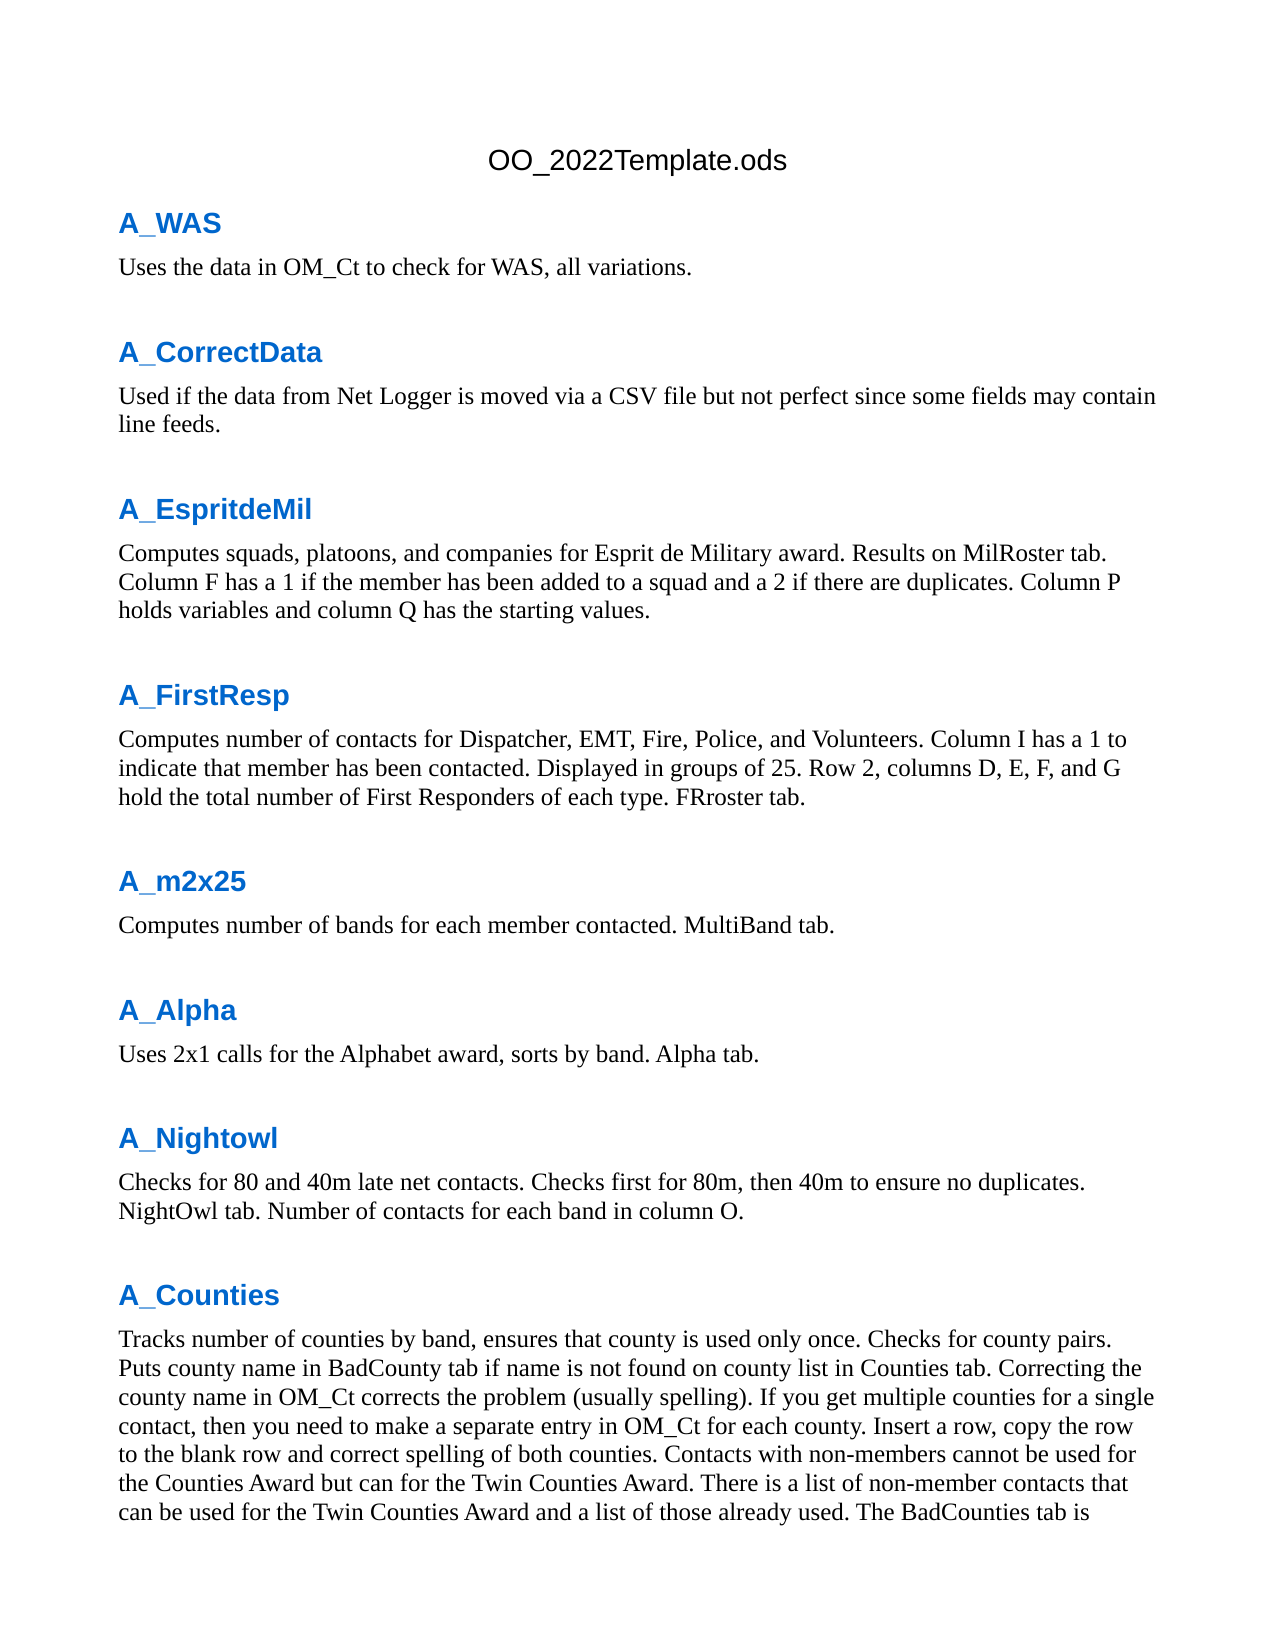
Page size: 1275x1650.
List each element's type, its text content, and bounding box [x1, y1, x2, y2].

text Uses the data in OM_Ct to check for WAS, all variations. [118, 252, 1157, 281]
subtitle A_FirstResp [118, 678, 1157, 712]
subtitle A_Counties [118, 1278, 1157, 1312]
text Computes squads, platoons, and companies for Esprit de Military award. Results on MilRoster tab. Column F has a 1 if the member has been added to a squad and a 2 if there are duplicates. Column P holds variables and column Q has the starting values. [118, 538, 1157, 624]
text Tracks number of counties by band, ensures that county is used only once. Checks for county pairs. [118, 1324, 1157, 1353]
text Computes number of contacts for Dispatcher, EMT, Fire, Police, and Volunteers. Column I has a 1 to indicate that member has been contacted. Displayed in groups of 25. Row 2, columns D, E, F, and G hold the total number of First Responders of each type. FRroster tab. [118, 724, 1157, 810]
text Puts county name in BadCounty tab if name is not found on county list in Counties tab. Correcting the county name in OM_Ct corrects the problem (usually spelling). If you get multiple counties for a single contact, then you need to make a separate entry in OM_Ct for each county. Insert a row, copy the row to the blank row and correct spelling of both counties. Contacts with non-members cannot be used for the Counties Award but can for the Twin Counties Award. There is a list of non-member contacts that can be used for the Twin Counties Award and a list of those already used. The BadCounties tab is [118, 1353, 1157, 1526]
subtitle A_Alpha [118, 993, 1157, 1026]
subtitle A_Nightowl [118, 1121, 1157, 1155]
subtitle A_EspritdeMil [118, 492, 1157, 526]
subtitle A_m2x25 [118, 864, 1157, 898]
text Used if the data from Net Logger is moved via a CSV file but not perfect since some fields may contain line feeds. [118, 381, 1157, 438]
text Checks for 80 and 40m late net contacts. Checks first for 80m, then 40m to ensure no duplicates. NightOwl tab. Number of contacts for each band in column O. [118, 1167, 1157, 1225]
text Uses 2x1 calls for the Alphabet award, sorts by band. Alpha tab. [118, 1039, 1157, 1067]
subtitle A_WAS [118, 206, 1157, 240]
subtitle A_CorrectData [118, 335, 1157, 368]
text Computes number of bands for each member contacted. MultiBand tab. [118, 910, 1157, 939]
